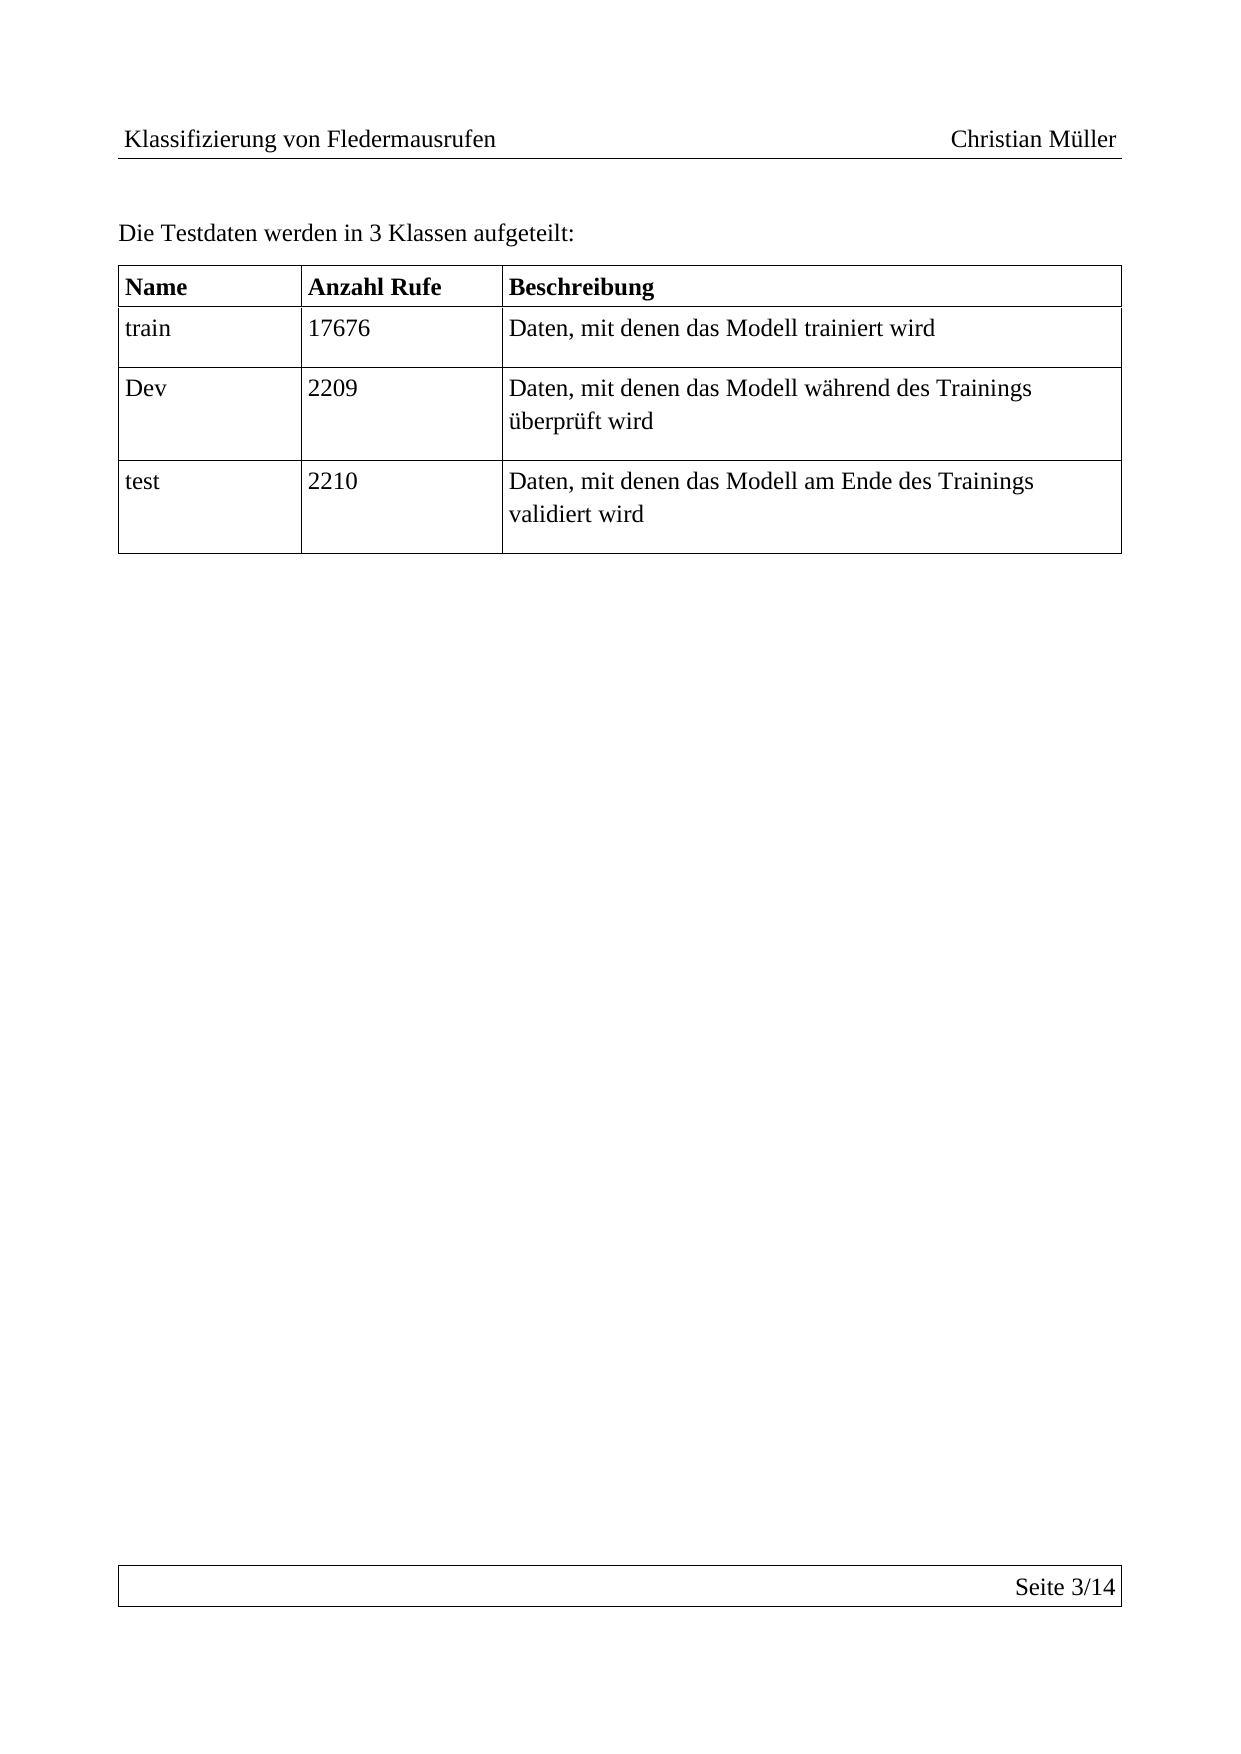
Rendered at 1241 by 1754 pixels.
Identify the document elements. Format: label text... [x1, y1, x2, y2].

table_cell train [119, 308, 301, 367]
table_cell 2210 [302, 461, 502, 553]
table_cell Dev [119, 368, 301, 460]
table_cell 2209 [302, 368, 502, 460]
table_cell Daten, mit denen das Modell trainiert wird [503, 308, 1121, 367]
table_cell Daten, mit denen das Modell am Ende des Trainings validiert wird [503, 461, 1121, 553]
table_header Beschreibung [503, 266, 1121, 306]
table_cell Daten, mit denen das Modell während des Trainings überprüft wird [503, 368, 1121, 460]
table_header Name [119, 266, 301, 306]
table_cell test [119, 461, 301, 553]
table_cell 17676 [302, 308, 502, 367]
table_header Anzahl Rufe [302, 266, 502, 306]
text Die Testdaten werden in 3 Klassen aufgeteilt: [118, 218, 1122, 246]
